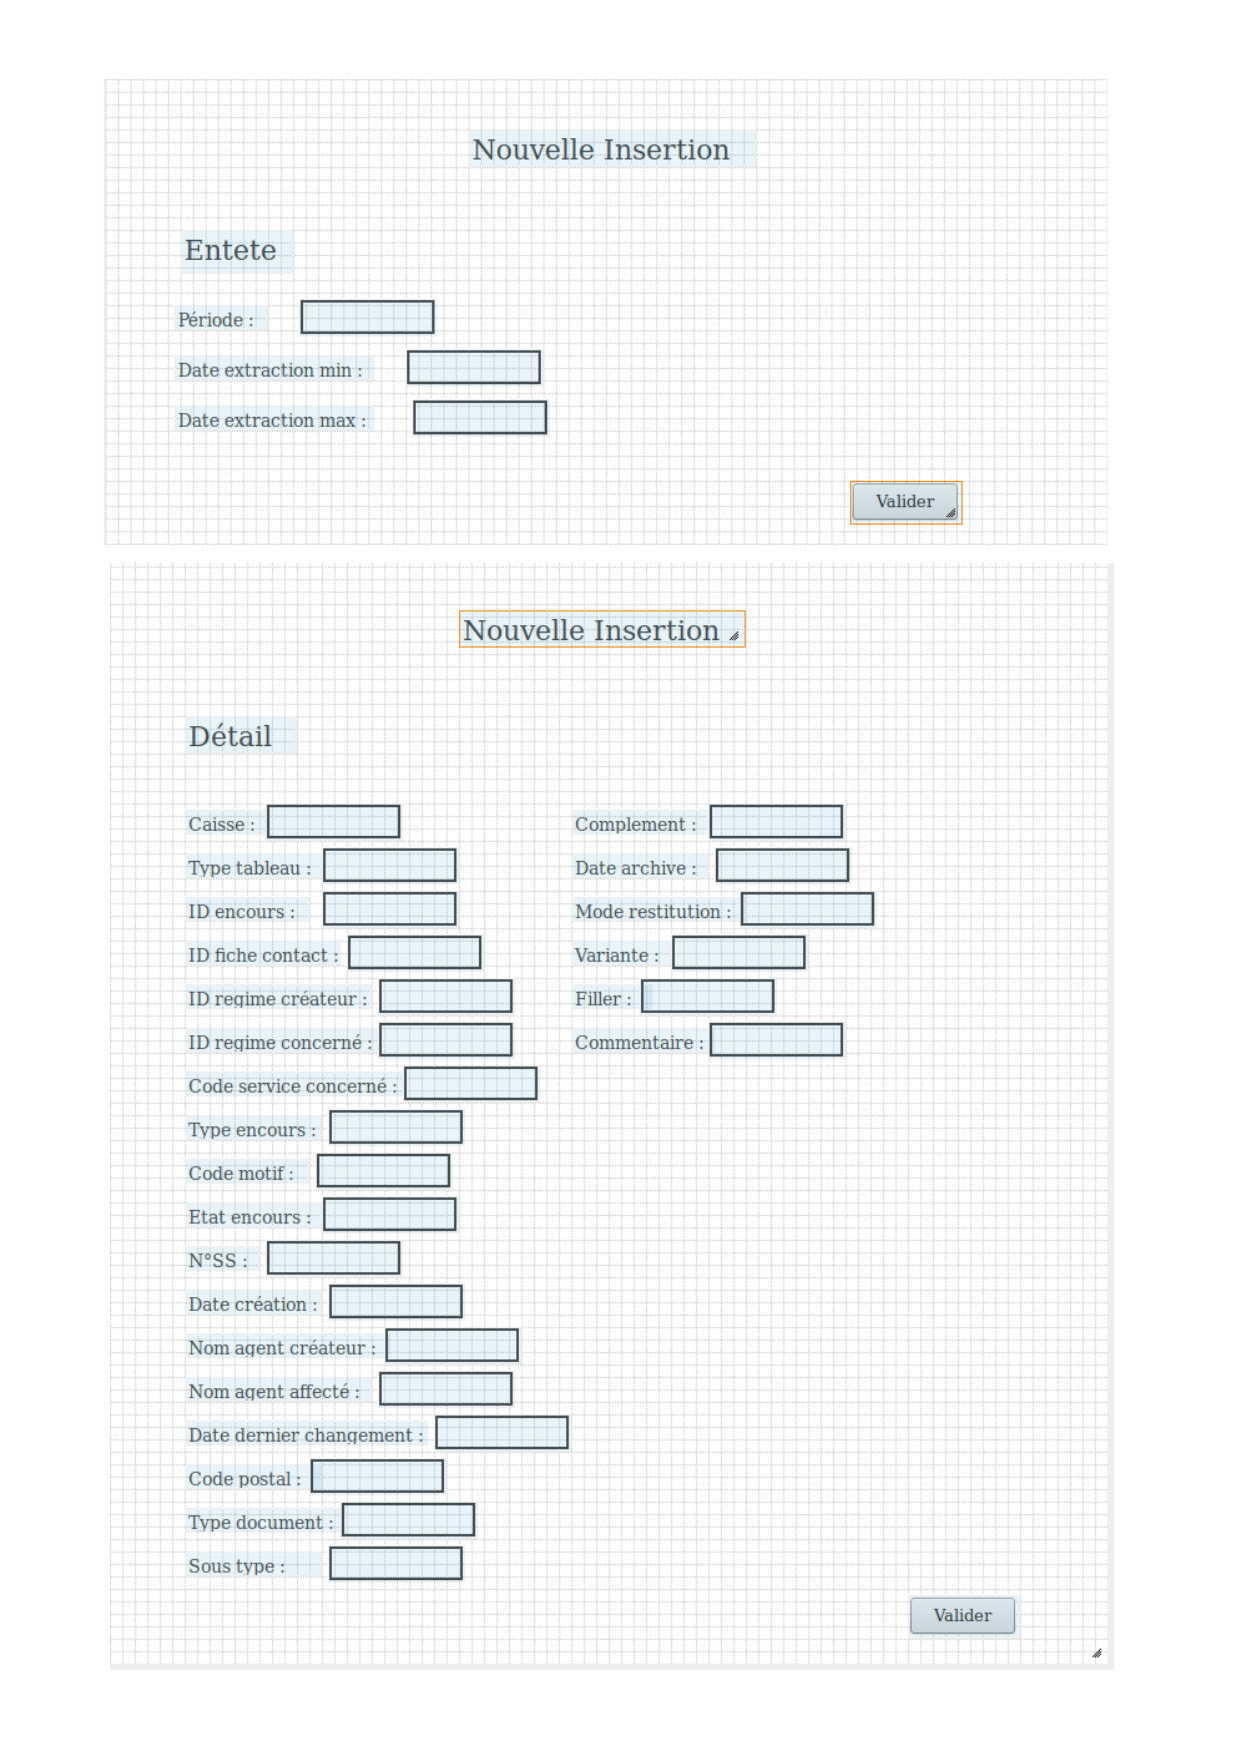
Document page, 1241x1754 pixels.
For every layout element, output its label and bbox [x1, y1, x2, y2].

picture [103, 79, 1108, 545]
picture [110, 563, 1115, 1670]
